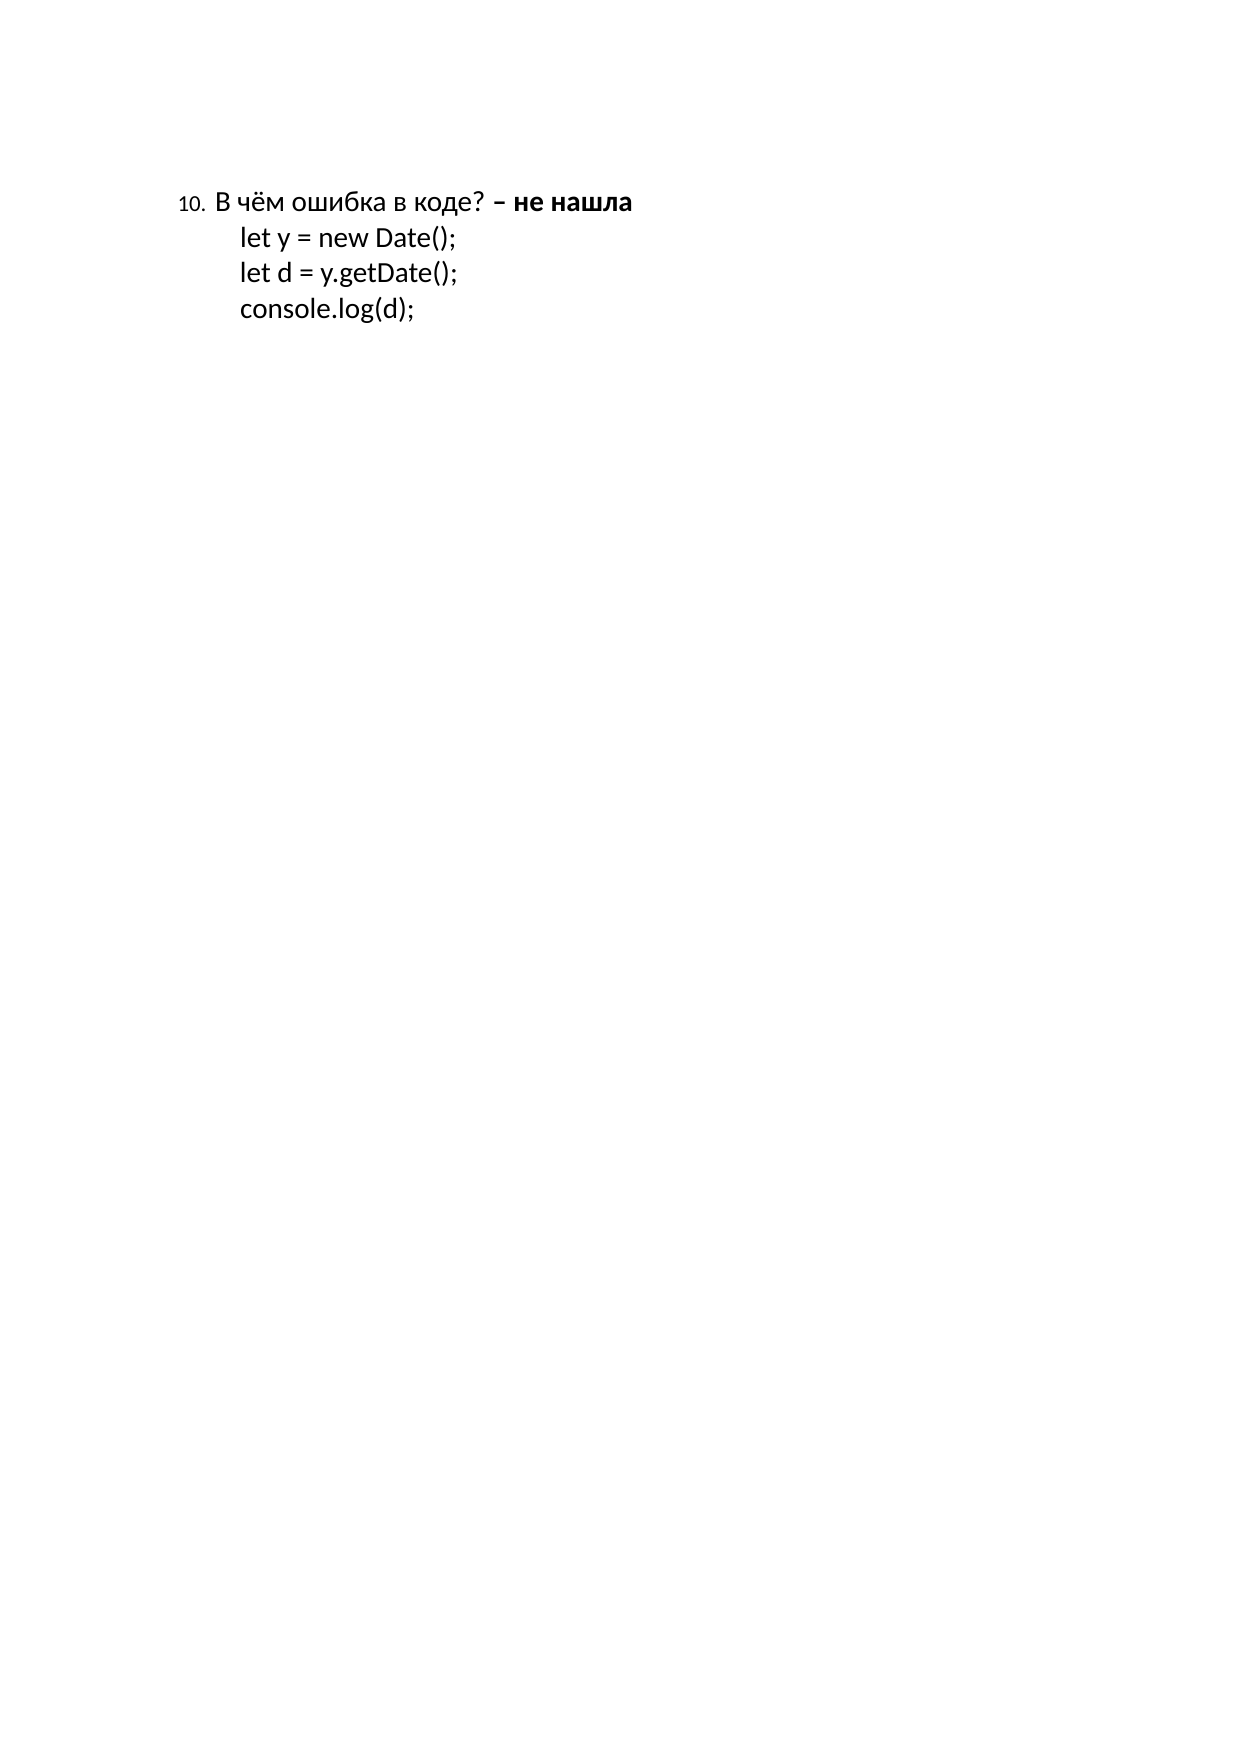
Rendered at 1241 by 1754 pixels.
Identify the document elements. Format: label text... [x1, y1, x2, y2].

text let d = y.getDate(); [148, 254, 1093, 290]
text let y = new Date(); [148, 219, 1093, 254]
text console.log(d); [148, 290, 1093, 326]
list В чём ошибка в коде? – не нашла [177, 183, 1093, 219]
